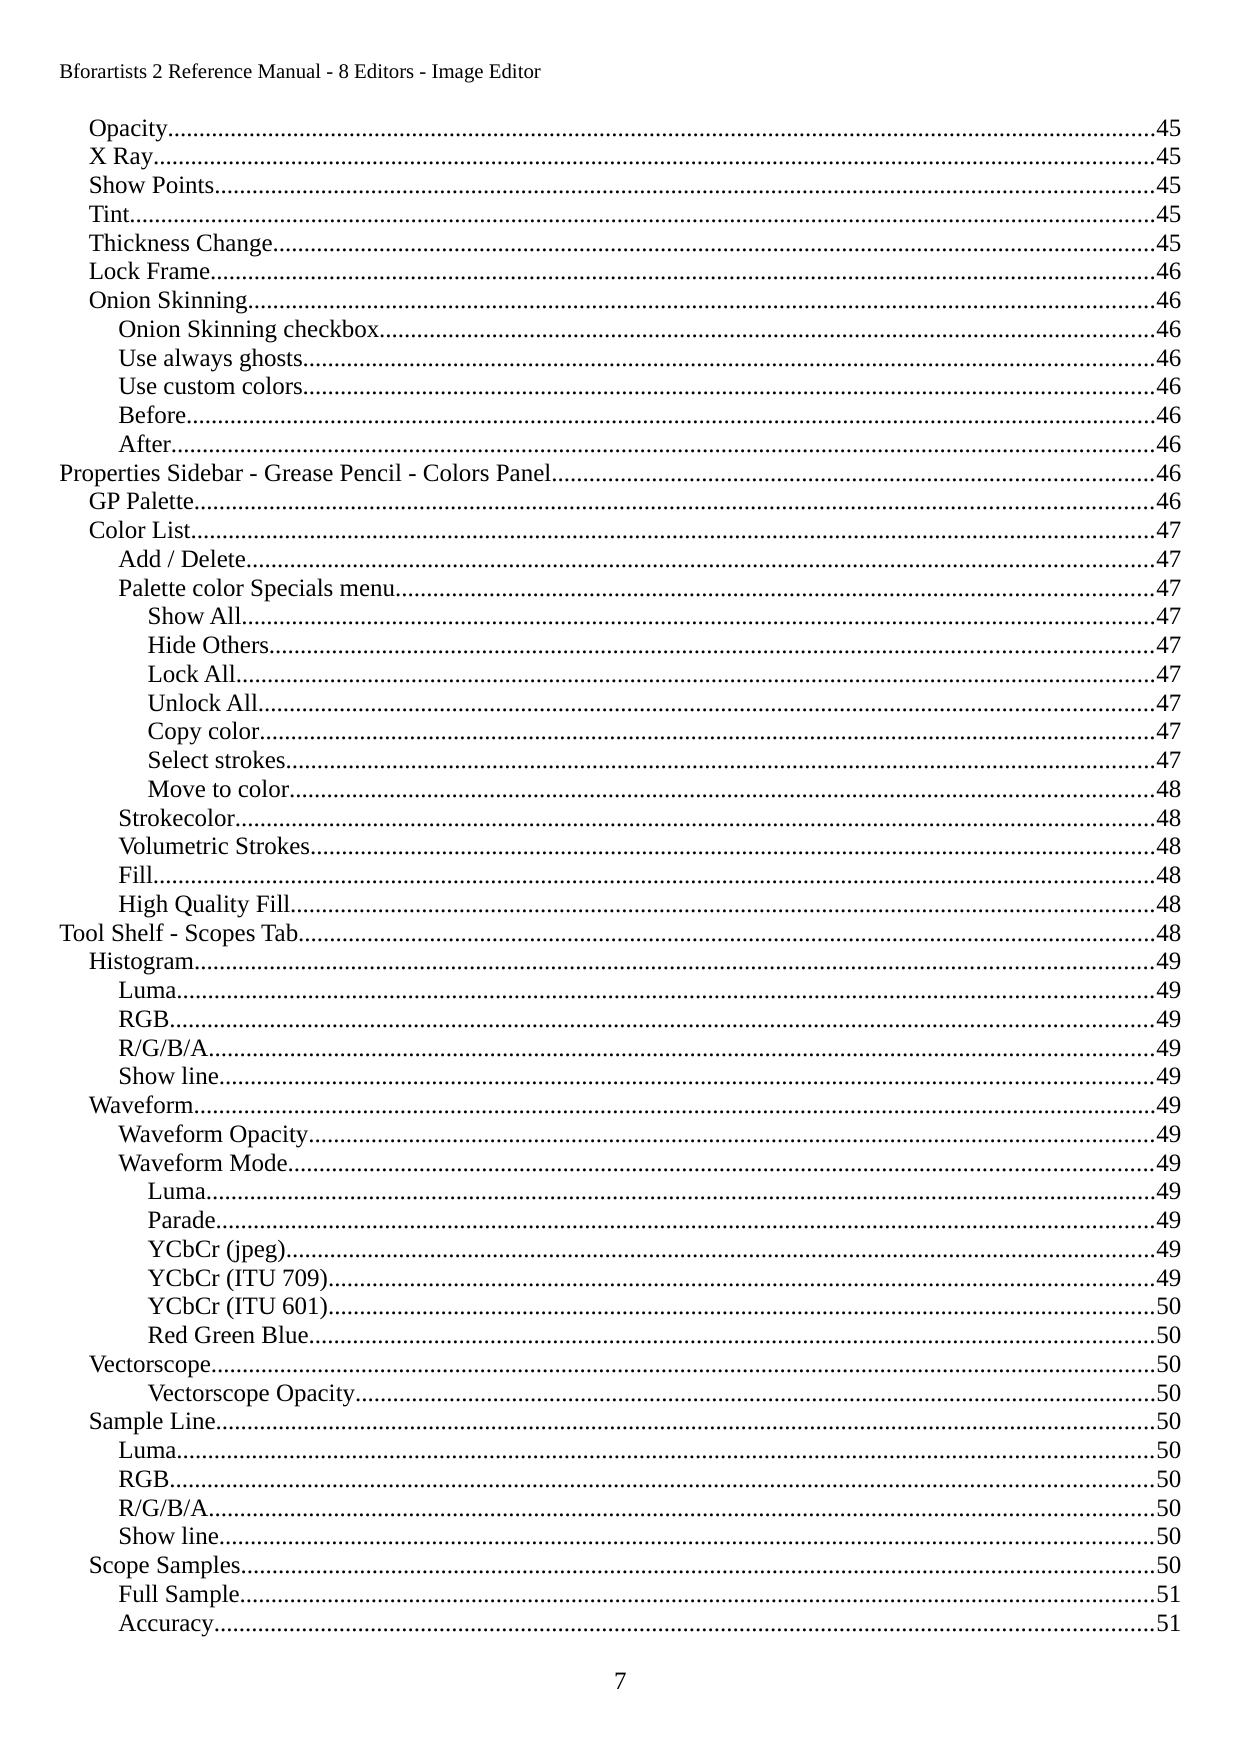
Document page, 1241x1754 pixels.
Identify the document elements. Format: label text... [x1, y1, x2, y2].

text After 46 [118, 429, 1181, 458]
text YCbCr (ITU 601) 50 [147, 1291, 1181, 1320]
text Show line 49 [118, 1061, 1181, 1090]
text Full Sample 51 [118, 1579, 1181, 1608]
text Histogram 49 [88, 946, 1181, 975]
text RGB 50 [118, 1464, 1181, 1493]
text X Ray 45 [88, 141, 1181, 170]
text Lock All 47 [147, 659, 1181, 688]
text Red Green Blue 50 [147, 1320, 1181, 1349]
text Add / Delete 47 [118, 544, 1181, 573]
text Thickness Change 45 [88, 228, 1181, 256]
text Vectorscope 50 [88, 1349, 1181, 1378]
text Scope Samples 50 [88, 1550, 1181, 1579]
text Volumetric Strokes 48 [118, 831, 1181, 860]
text Palette color Specials menu 47 [118, 573, 1181, 601]
text Show All 47 [147, 601, 1181, 630]
text Show line 50 [118, 1521, 1181, 1550]
text Onion Skinning checkbox 46 [118, 314, 1181, 343]
text Tint 45 [88, 199, 1181, 228]
text R/G/B/A 49 [118, 1033, 1181, 1061]
text Hide Others 47 [147, 630, 1181, 659]
text Luma 49 [118, 975, 1181, 1004]
text Waveform Opacity 49 [118, 1119, 1181, 1148]
text YCbCr (jpeg) 49 [147, 1234, 1181, 1263]
text R/G/B/A 50 [118, 1493, 1181, 1521]
text Copy color 47 [147, 716, 1181, 745]
text Select strokes 47 [147, 745, 1181, 774]
text Strokecolor 48 [118, 803, 1181, 831]
text RGB 49 [118, 1004, 1181, 1033]
text Show Points 45 [88, 170, 1181, 199]
text Color List 47 [88, 515, 1181, 544]
text Use always ghosts 46 [118, 343, 1181, 371]
text Luma 49 [147, 1176, 1181, 1205]
text Waveform Mode 49 [118, 1148, 1181, 1176]
text Onion Skinning 46 [88, 285, 1181, 314]
text GP Palette 46 [88, 486, 1181, 515]
text Vectorscope Opacity 50 [147, 1378, 1181, 1406]
text Sample Line 50 [88, 1406, 1181, 1435]
text Tool Shelf - Scopes Tab 48 [59, 918, 1181, 946]
text High Quality Fill 48 [118, 889, 1181, 918]
text YCbCr (ITU 709) 49 [147, 1263, 1181, 1291]
text Unlock All 47 [147, 688, 1181, 716]
text Parade 49 [147, 1205, 1181, 1234]
text Accuracy 51 [118, 1608, 1181, 1636]
text Waveform 49 [88, 1090, 1181, 1119]
text Move to color 48 [147, 774, 1181, 803]
text Before 46 [118, 400, 1181, 429]
text Properties Sidebar - Grease Pencil - Colors Panel 46 [59, 458, 1181, 486]
text Lock Frame 46 [88, 256, 1181, 285]
text Luma 50 [118, 1435, 1181, 1464]
text Fill 48 [118, 860, 1181, 889]
text Opacity 45 [88, 113, 1181, 141]
text Use custom colors 46 [118, 371, 1181, 400]
